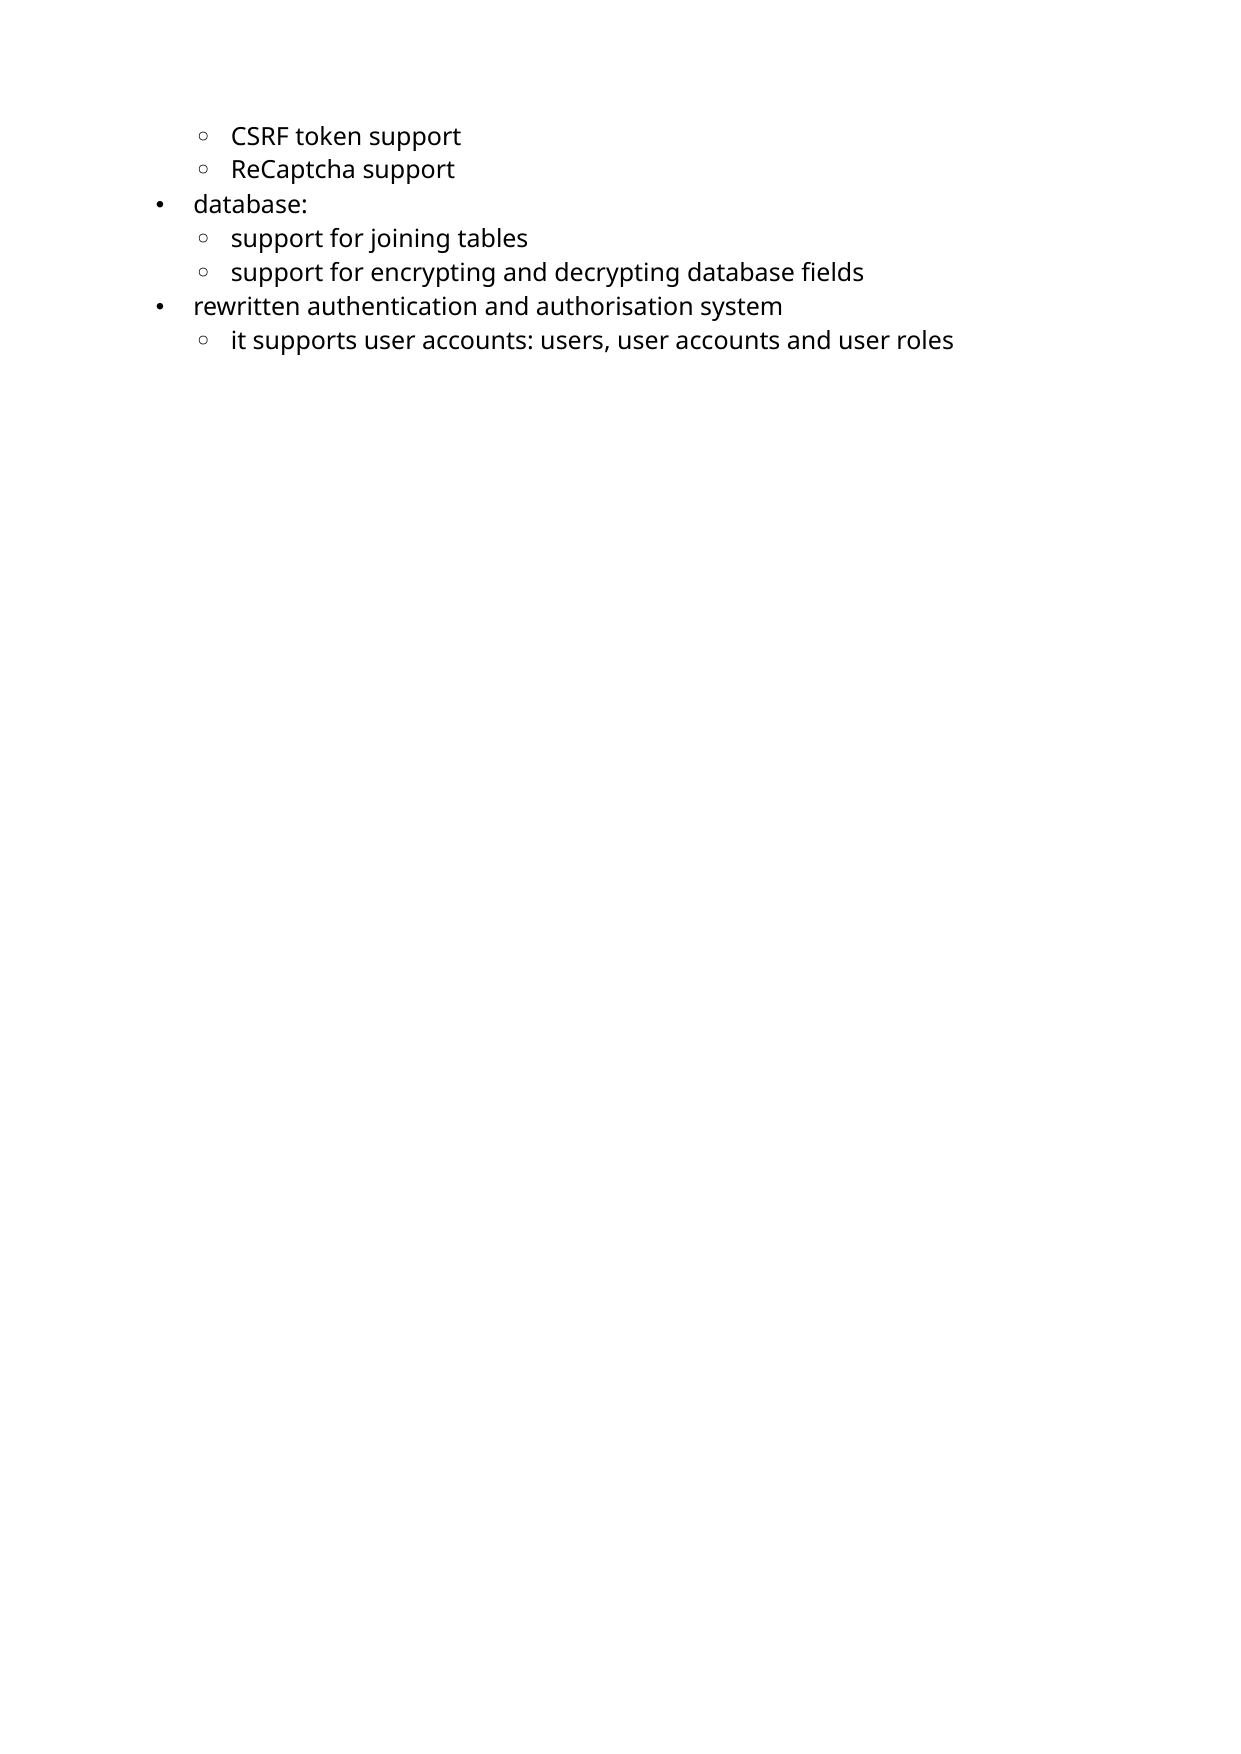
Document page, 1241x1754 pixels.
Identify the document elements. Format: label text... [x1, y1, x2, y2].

list database: [156, 186, 1122, 220]
list support for encrypting and decrypting database fields [193, 254, 1122, 288]
list CSRF token support [193, 118, 1122, 152]
list rewritten authentication and authorisation system [156, 288, 1122, 322]
list it supports user accounts: users, user accounts and user roles [193, 322, 1122, 357]
list ReCaptcha support [193, 152, 1122, 186]
list support for joining tables [193, 220, 1122, 254]
